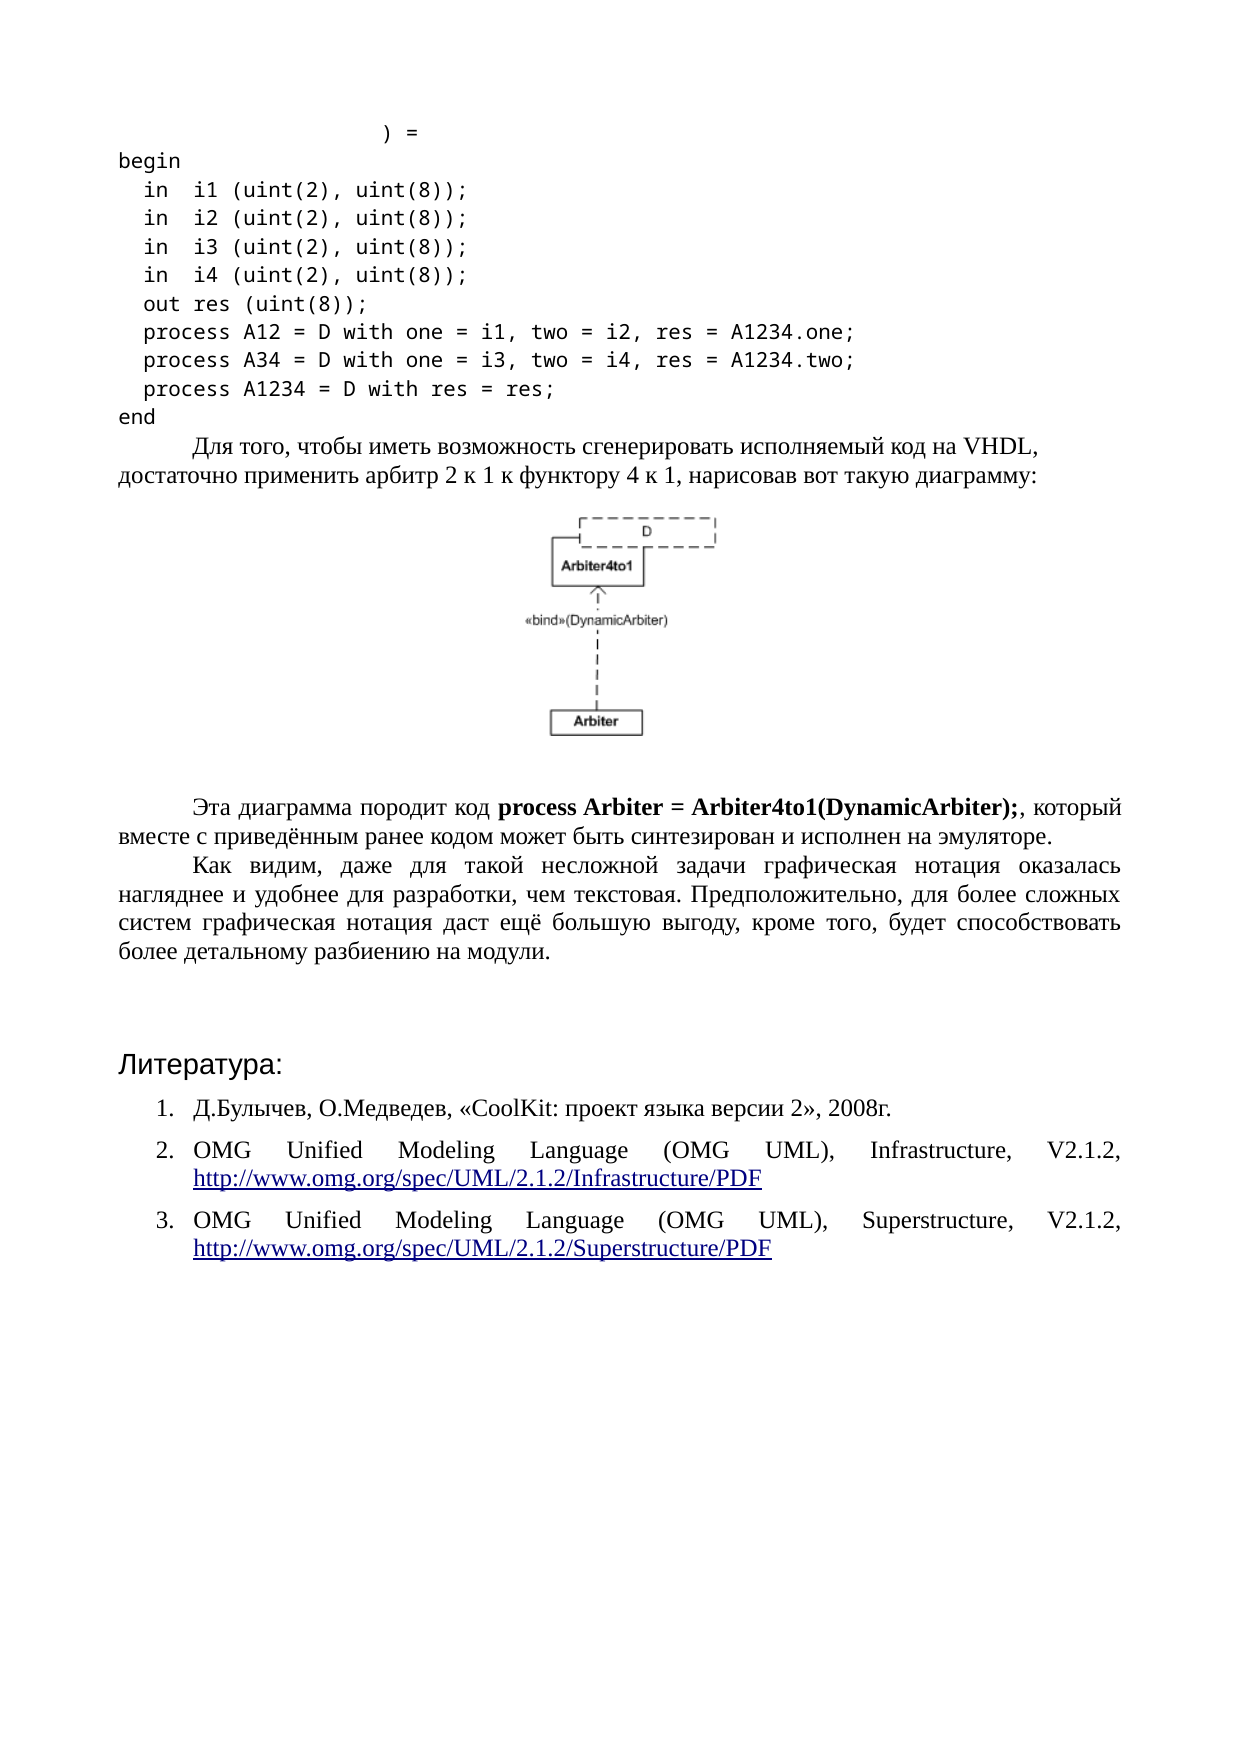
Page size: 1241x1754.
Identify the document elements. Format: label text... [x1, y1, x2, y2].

text out res (uint(8)); [118, 289, 1122, 317]
subtitle Литература: [118, 1047, 1122, 1081]
text Для того, чтобы иметь возможность сгенерировать исполняемый код на VHDL, достаточно применить арбитр 2 к 1 к функтору 4 к 1, нарисовав вот такую диаграмму: [118, 431, 1122, 488]
list Д.Булычев, О.Медведев, «CoolKit: проект языка версии 2», 2008г. [156, 1093, 1122, 1122]
text in i4 (uint(2), uint(8)); [118, 260, 1122, 289]
text in i2 (uint(2), uint(8)); [118, 203, 1122, 232]
list OMG Unified Modeling Language (OMG UML), Infrastructure, V2.1.2, http://www.omg.org/spec/UML/2.1.2/Infrastructure/PDF [156, 1135, 1122, 1192]
text in i3 (uint(2), uint(8)); [118, 232, 1122, 260]
text Эта диаграмма породит код process Arbiter = Arbiter4to1(DynamicArbiter);, который вместе с приведённым ранее кодом может быть синтезирован и исполнен на эмуляторе. [118, 792, 1122, 850]
text ) = [118, 118, 1122, 147]
picture [523, 517, 717, 736]
text process A1234 = D with res = res; [118, 374, 1122, 402]
text end [118, 402, 1122, 431]
list OMG Unified Modeling Language (OMG UML), Superstructure, V2.1.2, http://www.omg.org/spec/UML/2.1.2/Superstructure/PDF [156, 1205, 1122, 1262]
text process A12 = D with one = i1, two = i2, res = A1234.one; [118, 317, 1122, 346]
text process A34 = D with one = i3, two = i4, res = A1234.two; [118, 346, 1122, 374]
text Как видим, даже для такой несложной задачи графическая нотация оказалась нагляднее и удобнее для разработки, чем текстовая. Предположительно, для более сложных систем графическая нотация даст ещё большую выгоду, кроме того, будет способствовать более детальному разбиению на модули. [118, 850, 1122, 965]
text begin [118, 147, 1122, 175]
text in i1 (uint(2), uint(8)); [118, 175, 1122, 203]
